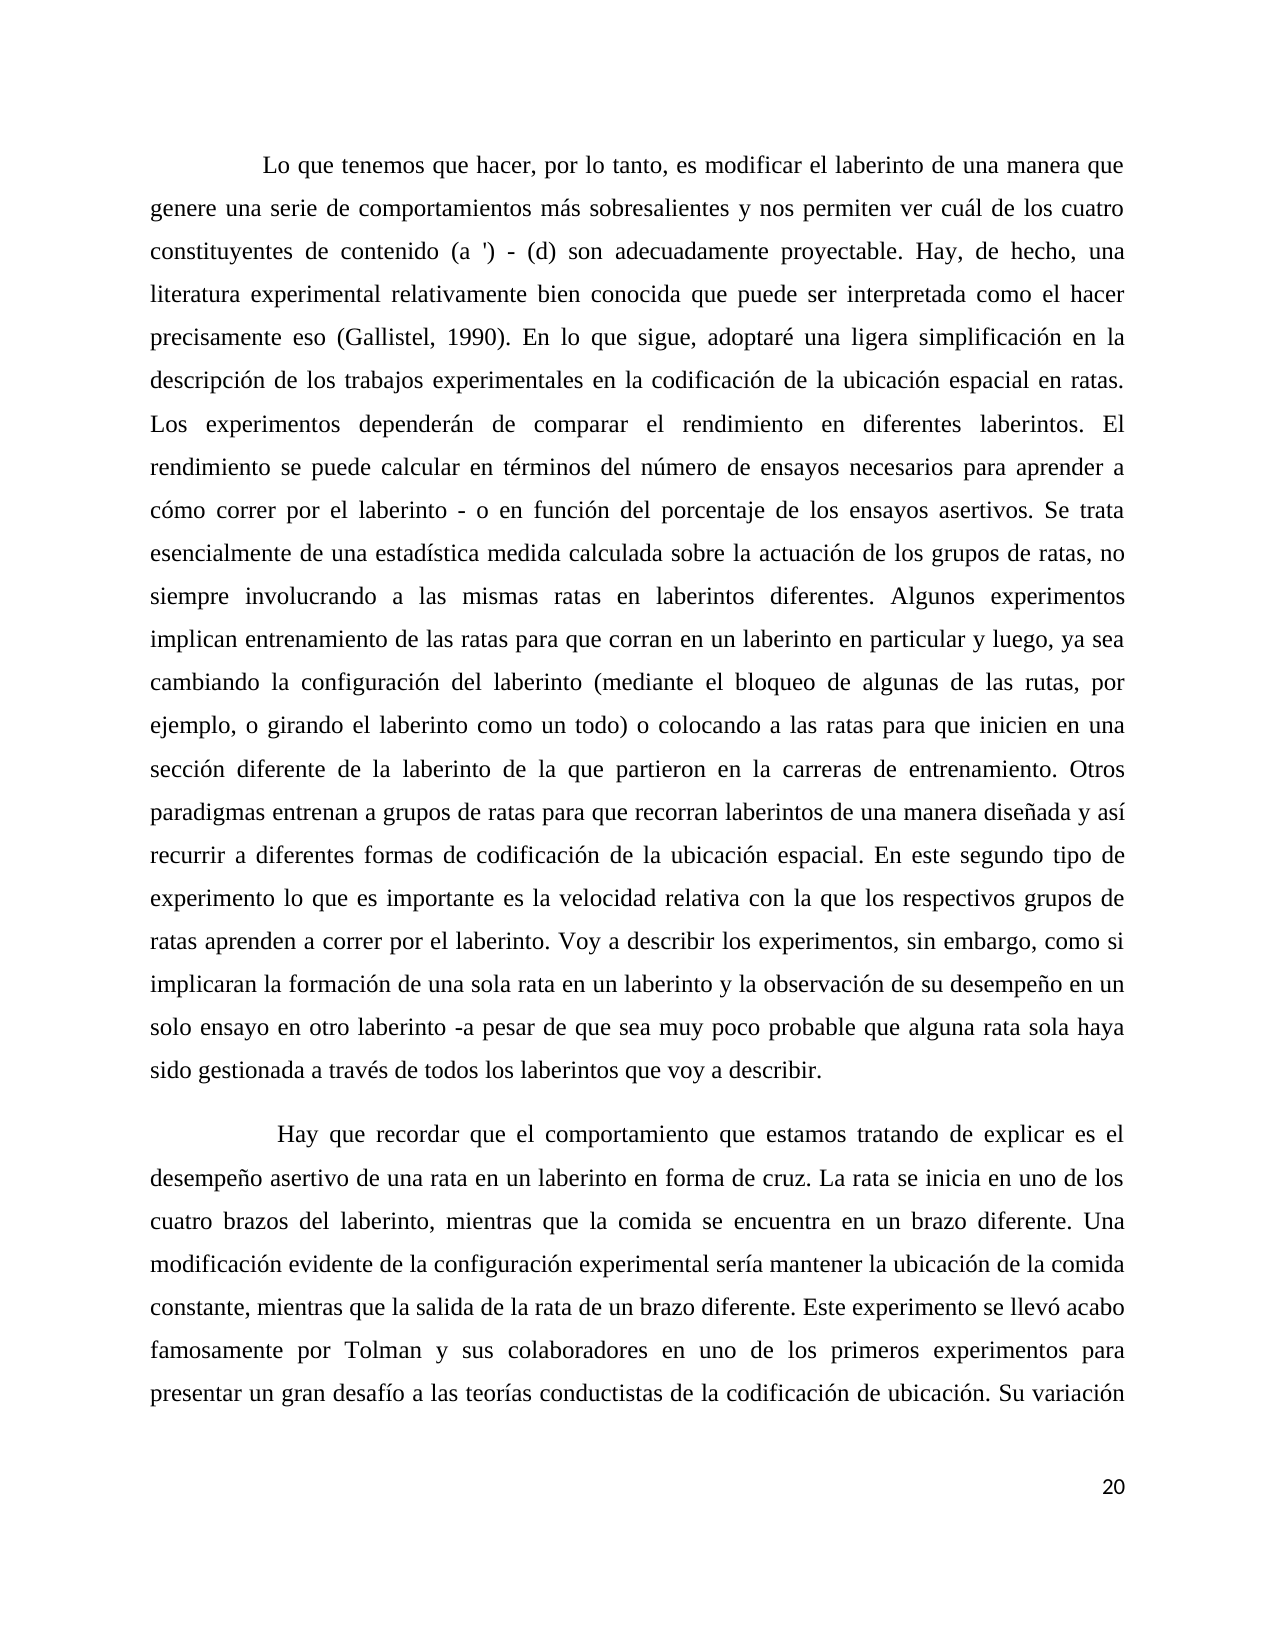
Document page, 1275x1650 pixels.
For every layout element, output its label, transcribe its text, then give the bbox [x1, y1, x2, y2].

text Hay que recordar que el comportamiento que estamos tratando de explicar es el desempeño asertivo de una rata en un laberinto en forma de cruz. La rata se inicia en uno de los cuatro brazos del laberinto, mientras que la comida se encuentra en un brazo diferente. Una modificación evidente de la configuración experimental sería mantener la ubicación de la comida constante, mientras que la salida de la rata de un brazo diferente. Este experimento se llevó acabo famosamente por Tolman y sus colaboradores en uno de los primeros experimentos para presentar un gran desafío a las teorías conductistas de la codificación de ubicación. Su variación [150, 1119, 1125, 1407]
text Lo que tenemos que hacer, por lo tanto, es modificar el laberinto de una manera que genere una serie de comportamientos más sobresalientes y nos permiten ver cuál de los cuatro constituyentes de contenido (a ') - (d) son adecuadamente proyectable. Hay, de hecho, una literatura experimental relativamente bien conocida que puede ser interpretada como el hacer precisamente eso (Gallistel, 1990). En lo que sigue, adoptaré una ligera simplificación en la descripción de los trabajos experimentales en la codificación de la ubicación espacial en ratas. Los experimentos dependerán de comparar el rendimiento en diferentes laberintos. El rendimiento se puede calcular en términos del número de ensayos necesarios para aprender a cómo correr por el laberinto - o en función del porcentaje de los ensayos asertivos. Se trata esencialmente de una estadística medida calculada sobre la actuación de los grupos de ratas, no siempre involucrando a las mismas ratas en laberintos diferentes. Algunos experimentos implican entrenamiento de las ratas para que corran en un laberinto en particular y luego, ya sea cambiando la configuración del laberinto (mediante el bloqueo de algunas de las rutas, por ejemplo, o girando el laberinto como un todo) o colocando a las ratas para que inicien en una sección diferente de la laberinto de la que partieron en la carreras de entrenamiento. Otros paradigmas entrenan a grupos de ratas para que recorran laberintos de una manera diseñada y así recurrir a diferentes formas de codificación de la ubicación espacial. En este segundo tipo de experimento lo que es importante es la velocidad relativa con la que los respectivos grupos de ratas aprenden a correr por el laberinto. Voy a describir los experimentos, sin embargo, como si implicaran la formación de una sola rata en un laberinto y la observación de su desempeño en un solo ensayo en otro laberinto -a pesar de que sea muy poco probable que alguna rata sola haya sido gestionada a través de todos los laberintos que voy a describir. [150, 150, 1125, 1084]
